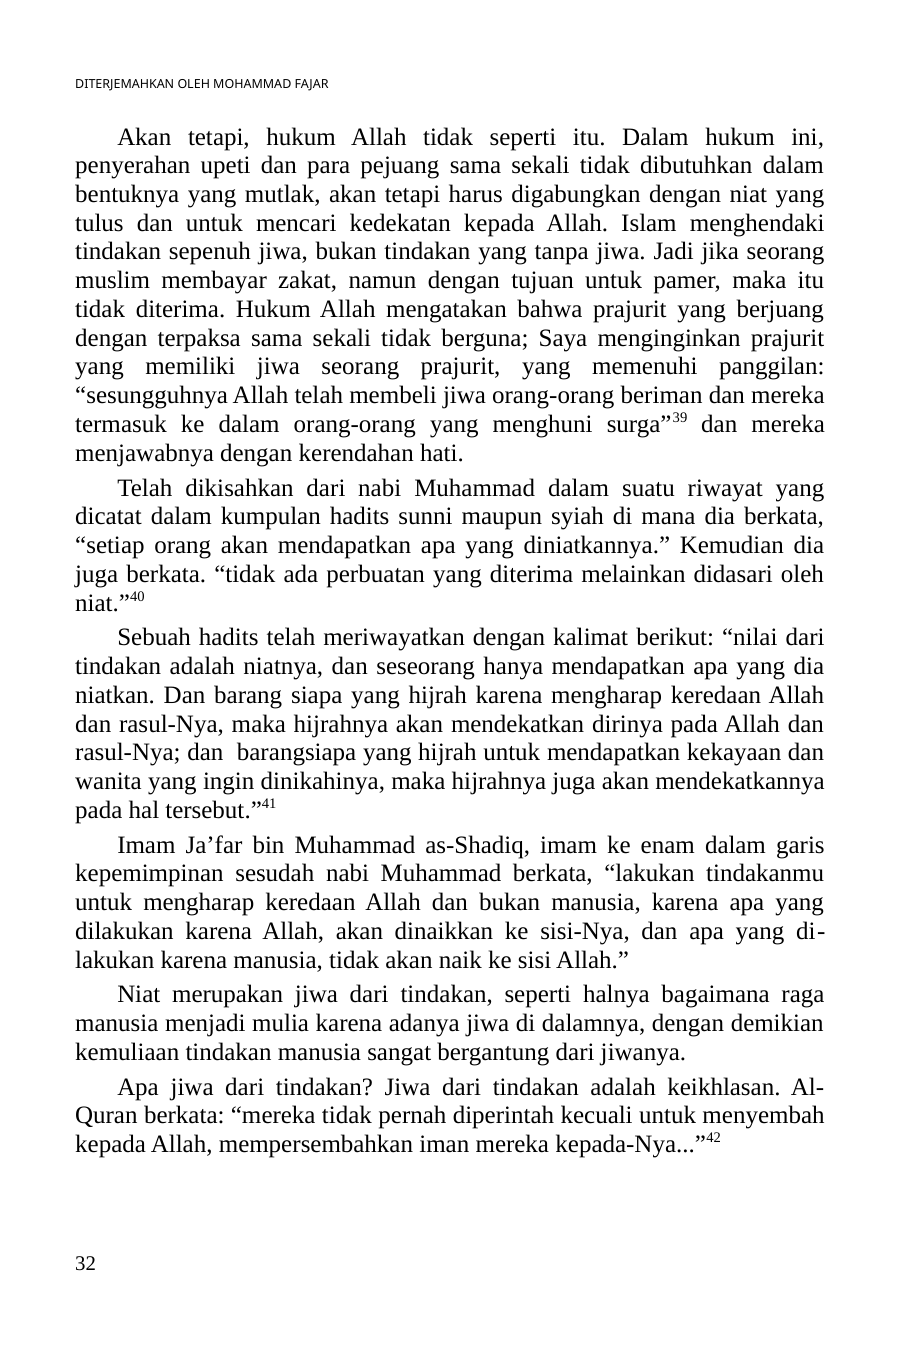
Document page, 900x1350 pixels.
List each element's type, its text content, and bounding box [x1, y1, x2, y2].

text Imam Ja’far bin Muhammad as-Shadiq, imam ke enam dalam garis kepemimpinan sesudah nabi Muhammad berkata, “lakukan tindakanmu untuk mengharap keredaan Allah dan bukan manusia, karena apa yang dilakukan karena Allah, akan dinaikkan ke sisi-Nya, dan apa yang di­lakukan karena manusia, tidak akan naik ke sisi Allah.” [75, 830, 825, 973]
text Niat merupakan jiwa dari tindakan, seperti halnya bagaimana raga manusia menjadi mulia karena adanya jiwa di dalamnya, dengan demikian kemuliaan tindakan manusia sangat bergantung dari jiwanya. [75, 979, 825, 1066]
text Sebuah hadits telah meriwayatkan dengan kalimat berikut: “nilai dari tindakan adalah niatnya, dan seseorang hanya mendapatkan apa yang dia niatkan. Dan barang siapa yang hijrah karena mengharap keredaan Allah dan rasul-Nya, maka hijrahnya akan mendekatkan dirinya pada Allah dan rasul-Nya; dan barangsiapa yang hijrah untuk mendapatkan kekayaan dan wanita yang ingin dinikahinya, maka hijrahnya juga akan mendekatkannya pada hal tersebut.” [75, 622, 825, 824]
text Apa jiwa dari tindakan? Jiwa dari tindakan adalah keikhlasan. Al-Quran berkata: “mereka tidak pernah diperintah kecuali untuk menyembah kepada Allah, mempersembahkan iman mereka kepada-Nya...” [75, 1072, 825, 1158]
text Akan tetapi, hukum Allah tidak seperti itu. Dalam hukum ini, penyerahan upeti dan para pejuang sama sekali tidak dibutuhkan dalam bentuknya yang mutlak, akan tetapi harus digabungkan dengan niat yang tulus dan untuk mencari kedekatan kepada Allah. Islam menghendaki tindakan sepenuh jiwa, bukan tindakan yang tanpa jiwa. Jadi jika seorang muslim membayar zakat, namun dengan tujuan untuk pamer, maka itu tidak diterima. Hukum Allah mengatakan bahwa prajurit yang berjuang dengan terpaksa sama sekali tidak berguna; Saya menginginkan prajurit yang memiliki jiwa seorang prajurit, yang memenuhi panggilan: “sesungguhnya Allah telah membeli jiwa orang-orang beriman dan mereka termasuk ke dalam orang-orang yang menghuni surga” dan mereka menjawabnya dengan kerendahan hati. [75, 122, 825, 467]
text Telah dikisahkan dari nabi Muhammad dalam suatu riwayat yang dicatat dalam kumpulan hadits sunni maupun syiah di mana dia berkata, “setiap orang akan mendapatkan apa yang diniatkannya.” Kemudian dia juga berkata. “tidak ada perbuatan yang diterima melainkan didasari oleh niat.” [75, 473, 825, 616]
